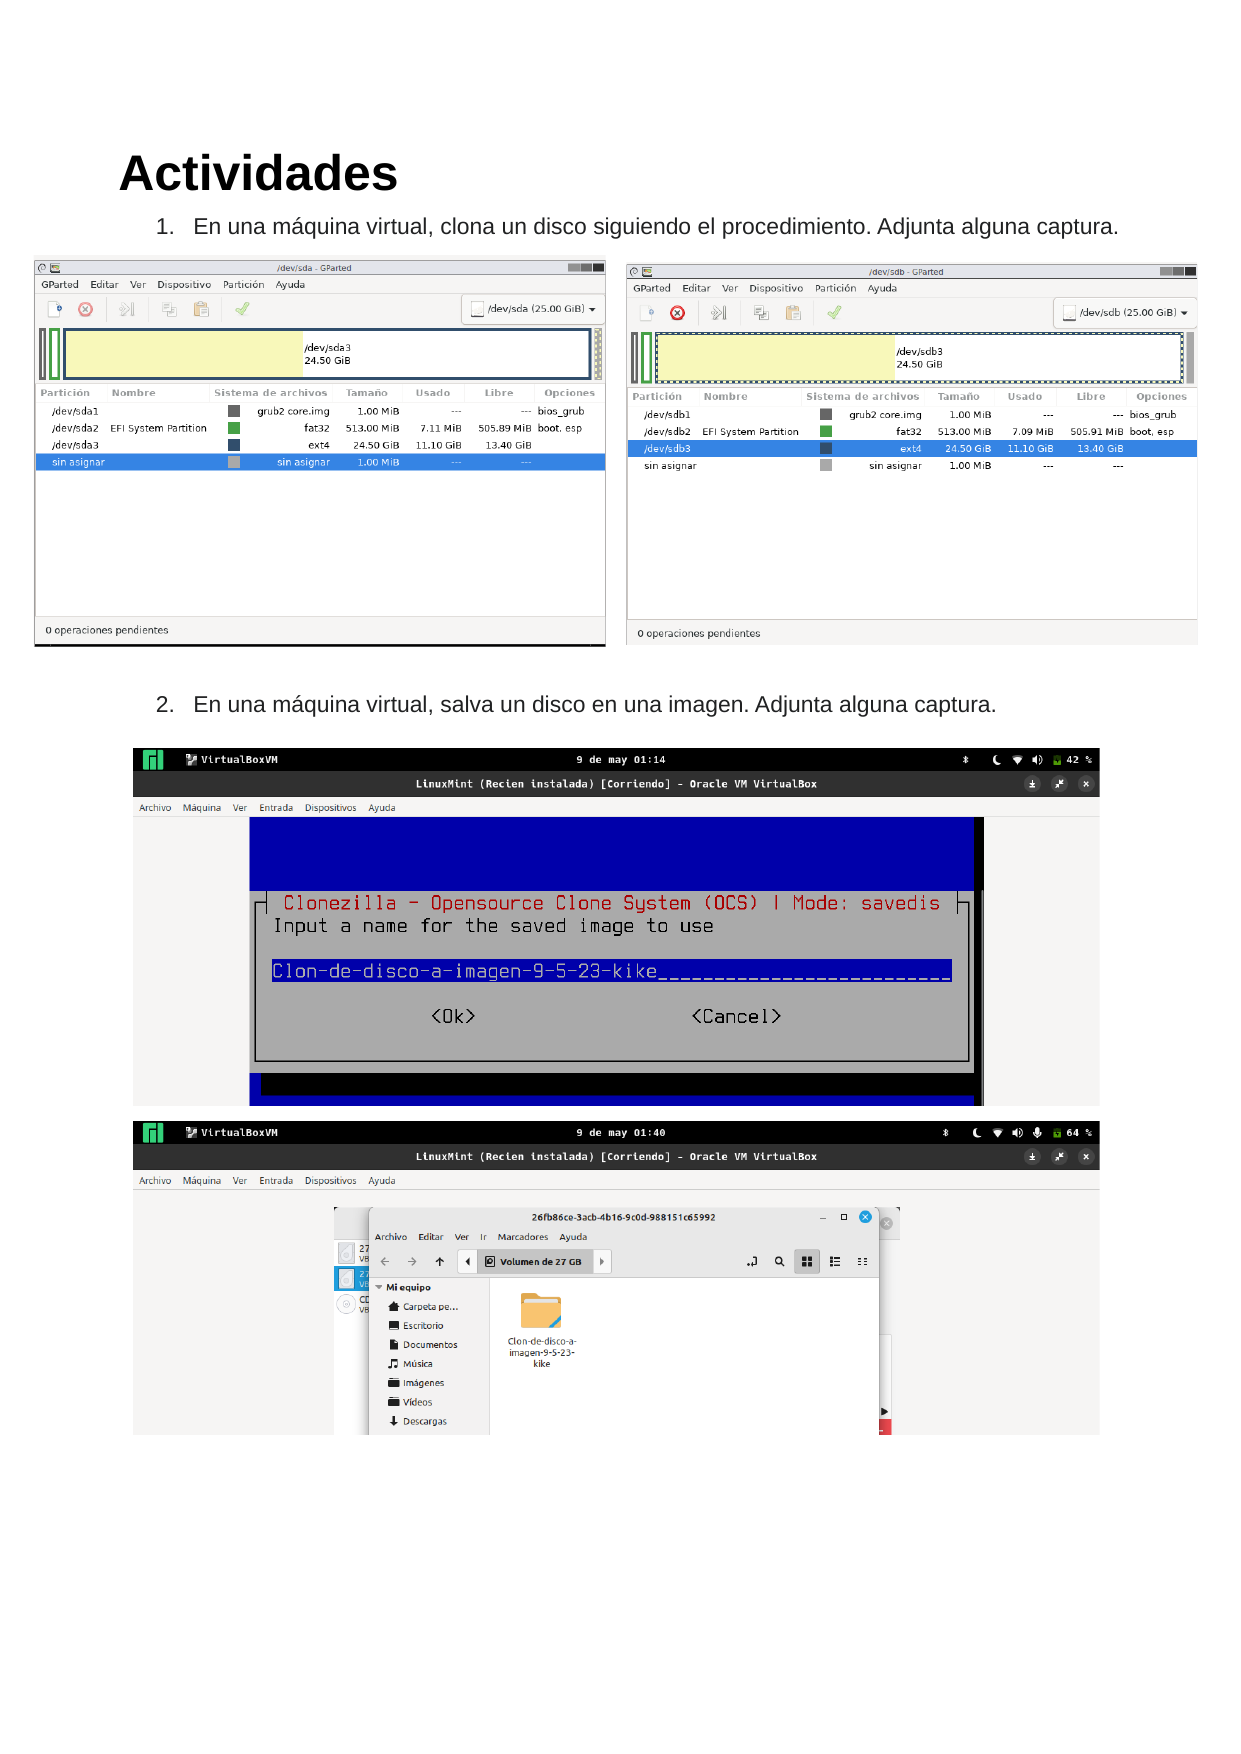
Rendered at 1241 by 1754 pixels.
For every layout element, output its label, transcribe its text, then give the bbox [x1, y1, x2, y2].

picture [133, 748, 1100, 1106]
picture [133, 1121, 1100, 1435]
picture [33, 255, 606, 647]
picture [626, 262, 1198, 645]
list En una máquina virtual, clona un disco siguiendo el procedimiento. Adjunta alguna captura. [156, 213, 1122, 239]
list En una máquina virtual, salva un disco en una imagen. Adjunta alguna captura. [156, 691, 1122, 718]
subtitle Actividades [118, 143, 1122, 201]
